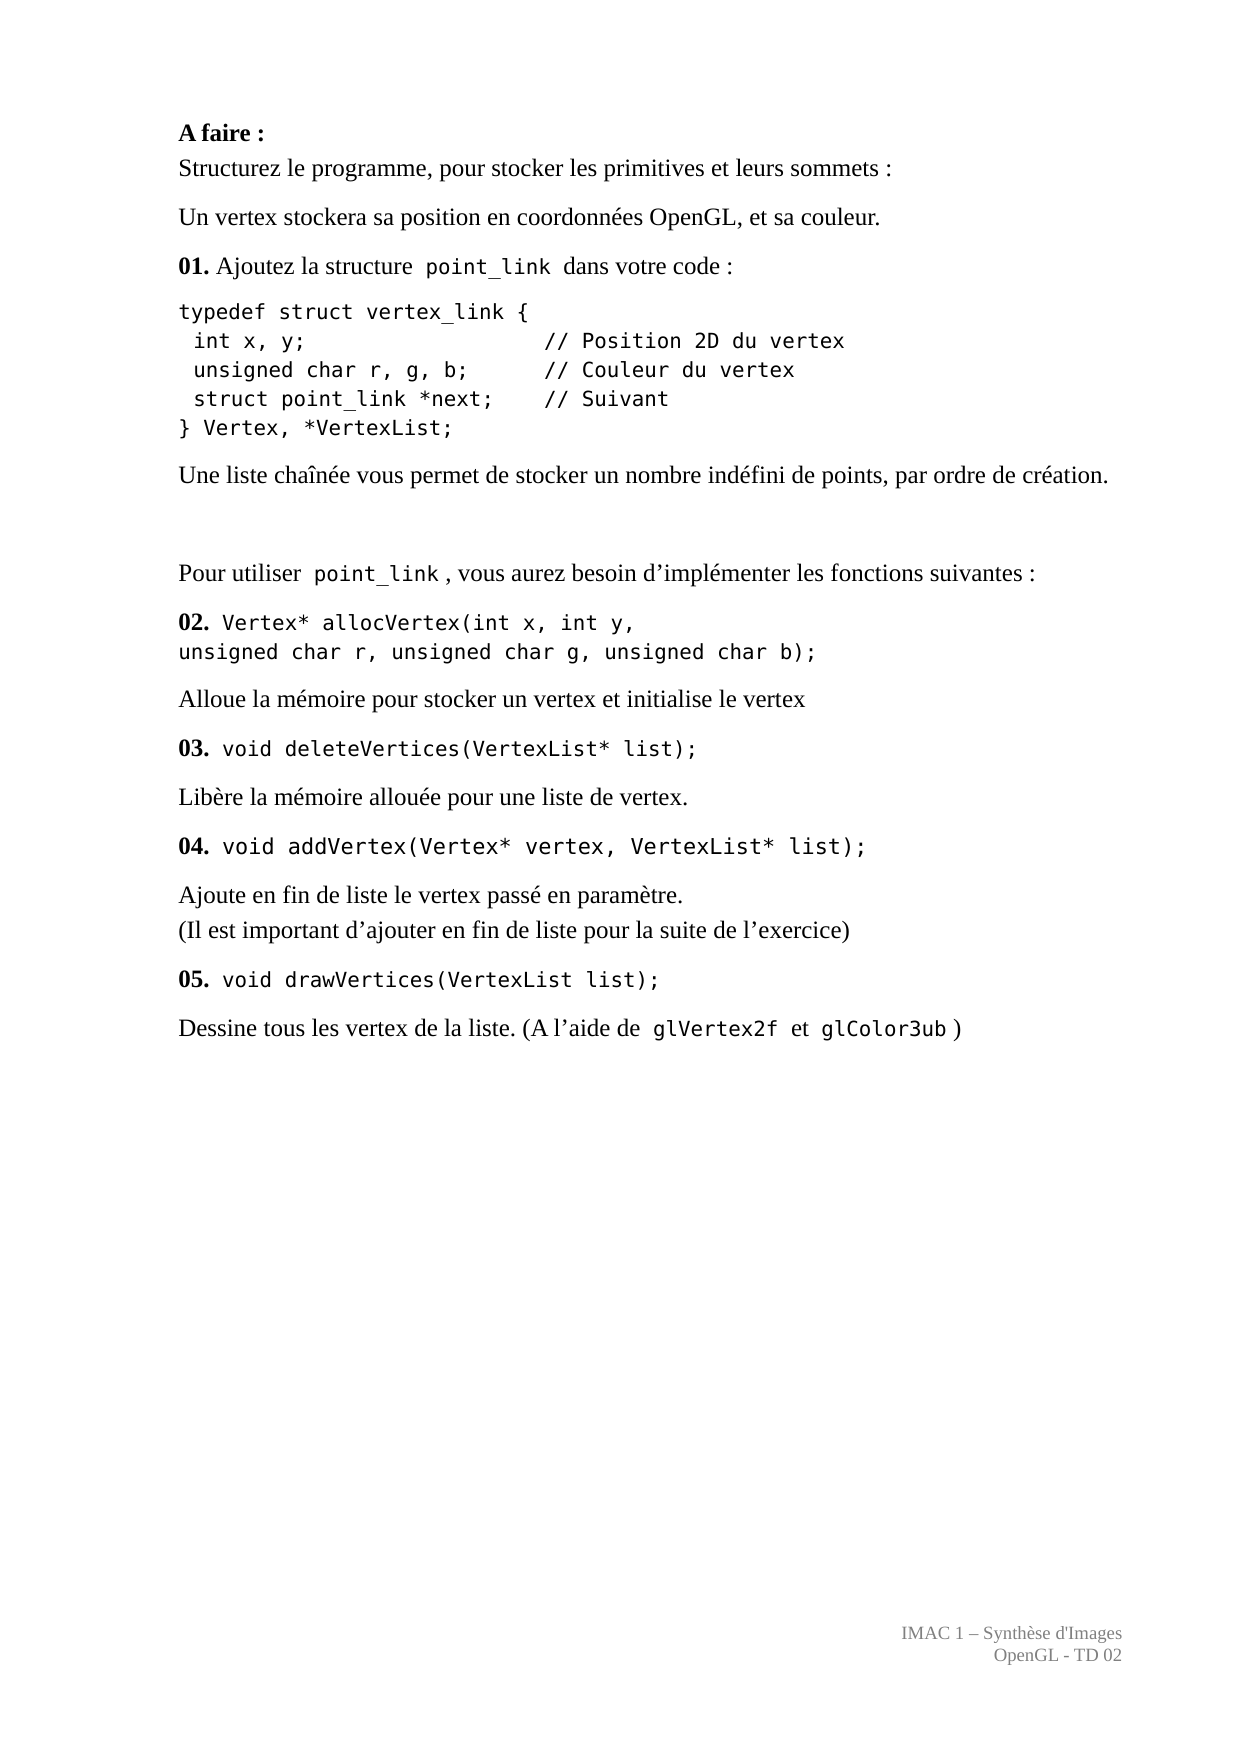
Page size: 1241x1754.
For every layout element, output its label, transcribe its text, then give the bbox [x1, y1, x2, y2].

text 02. Vertex* allocVertex(int x, int y, unsigned char r, unsigned char g, unsigned char b); [178, 607, 1122, 665]
text A faire : Structurez le programme, pour stocker les primitives et leurs sommets : [178, 118, 1122, 181]
text Un vertex stockera sa position en coordonnées OpenGL, et sa couleur. [178, 202, 1122, 230]
text 01. Ajoutez la structure point_link dans votre code : [178, 251, 1122, 279]
text typedef struct vertex_link { int x, y; // Position 2D du vertex unsigned char r, g, b; // Couleur du vertex struct point_link *next; // Suivant } Vertex, *VertexList; [178, 300, 1122, 440]
text Ajoute en fin de liste le vertex passé en paramètre. (Il est important d’ajouter en fin de liste pour la suite de l’exercice) [178, 880, 1122, 943]
text Alloue la mémoire pour stocker un vertex et initialise le vertex [178, 684, 1122, 713]
text Libère la mémoire allouée pour une liste de vertex. [178, 782, 1122, 811]
text 05. void drawVertices(VertexList list); [178, 964, 1122, 993]
text 03. void deleteVertices(VertexList* list); [178, 733, 1122, 762]
text Dessine tous les vertex de la liste. (A l’aide de glVertex2f et glColor3ub ) [178, 1013, 1122, 1042]
text 04. void addVertex(Vertex* vertex, VertexList* list); [178, 831, 1122, 860]
text Une liste chaînée vous permet de stocker un nombre indéfini de points, par ordre de création. [178, 460, 1122, 488]
text Pour utiliser point_link , vous aurez besoin d’implémenter les fonctions suivantes : [178, 558, 1122, 587]
